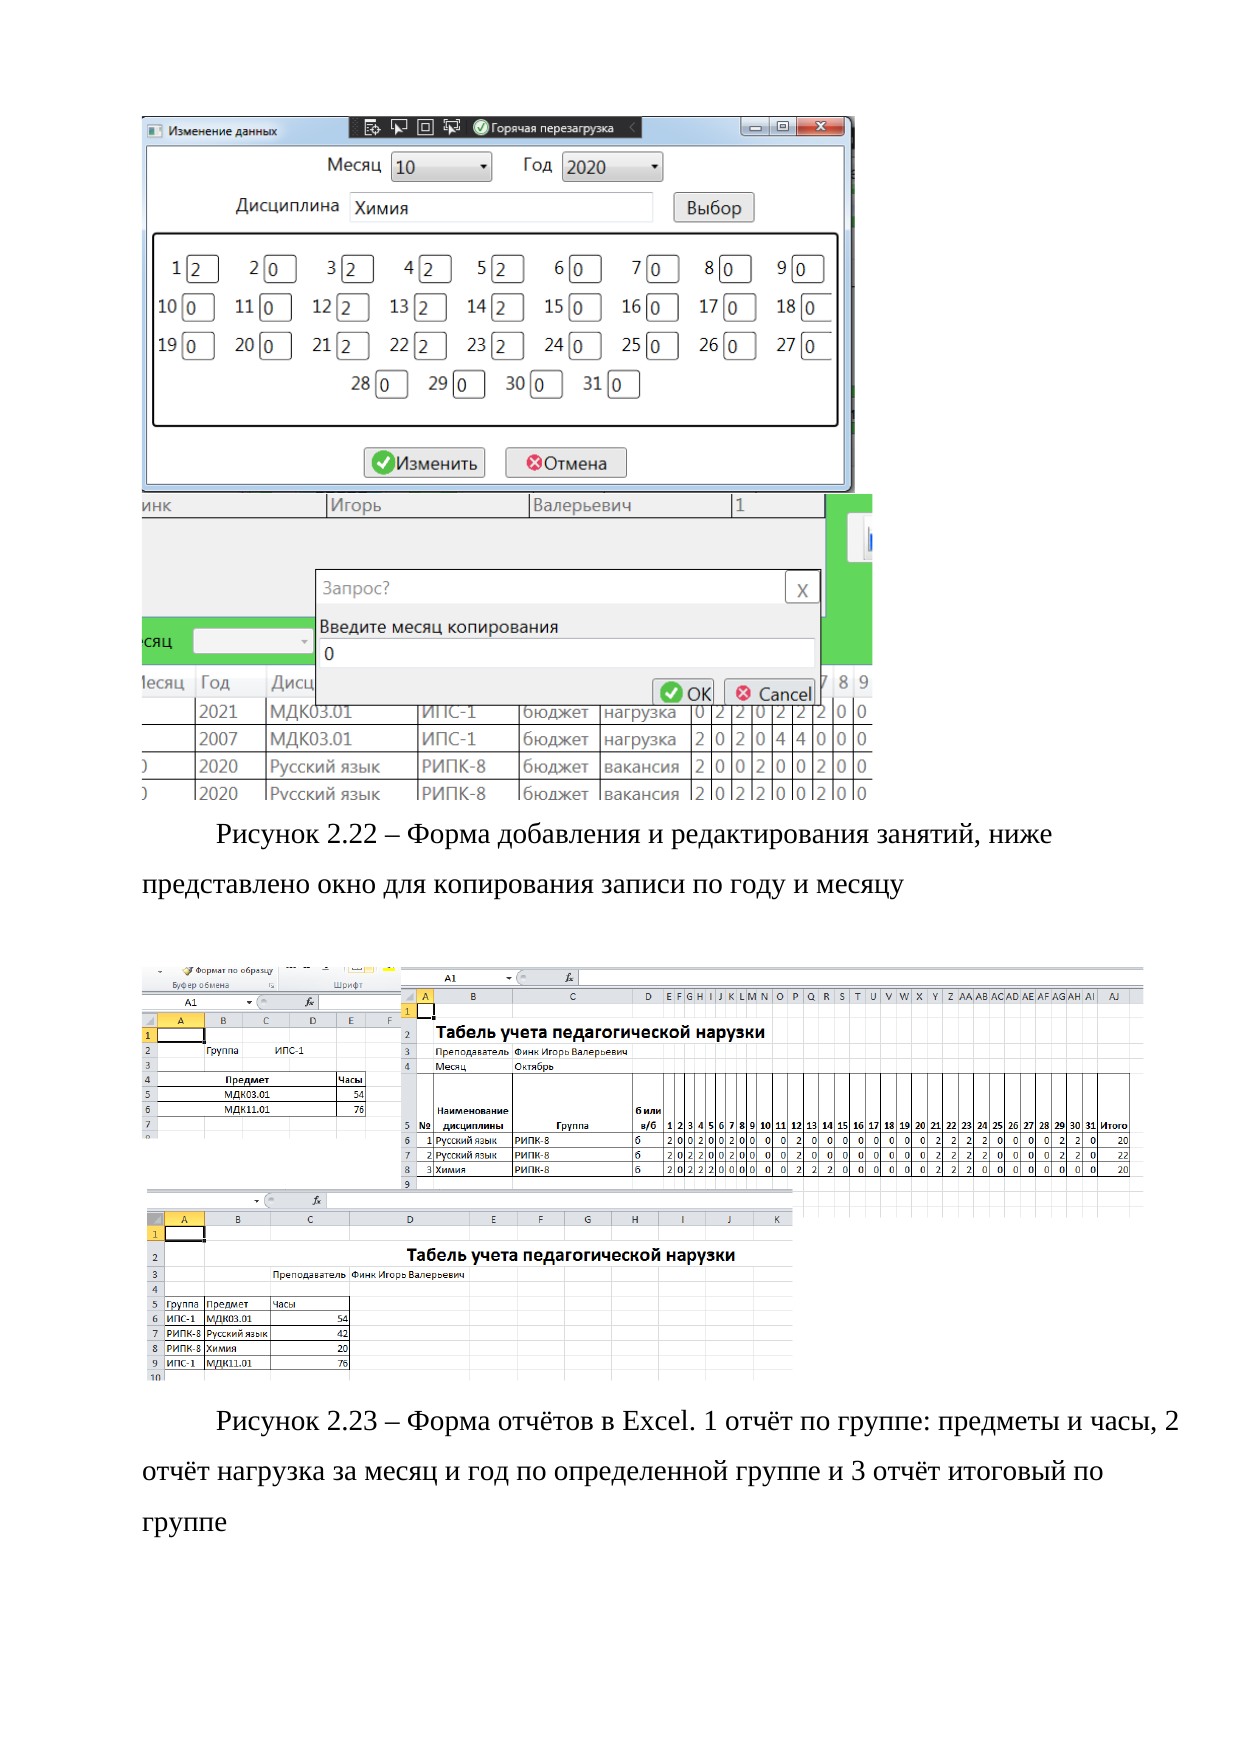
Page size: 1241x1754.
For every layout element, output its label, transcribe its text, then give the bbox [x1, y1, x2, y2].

text Рисунок 2.23 – Форма отчётов в Excel. 1 отчёт по группе: предметы и часы, 2 отчёт нагрузка за месяц и год по определенной группе и 3 отчёт итоговый по группе [142, 1403, 1181, 1537]
text Рисунок 2.22 – Форма добавления и редактирования занятий, ниже представлено окно для копирования записи по году и месяцу [142, 816, 1181, 900]
